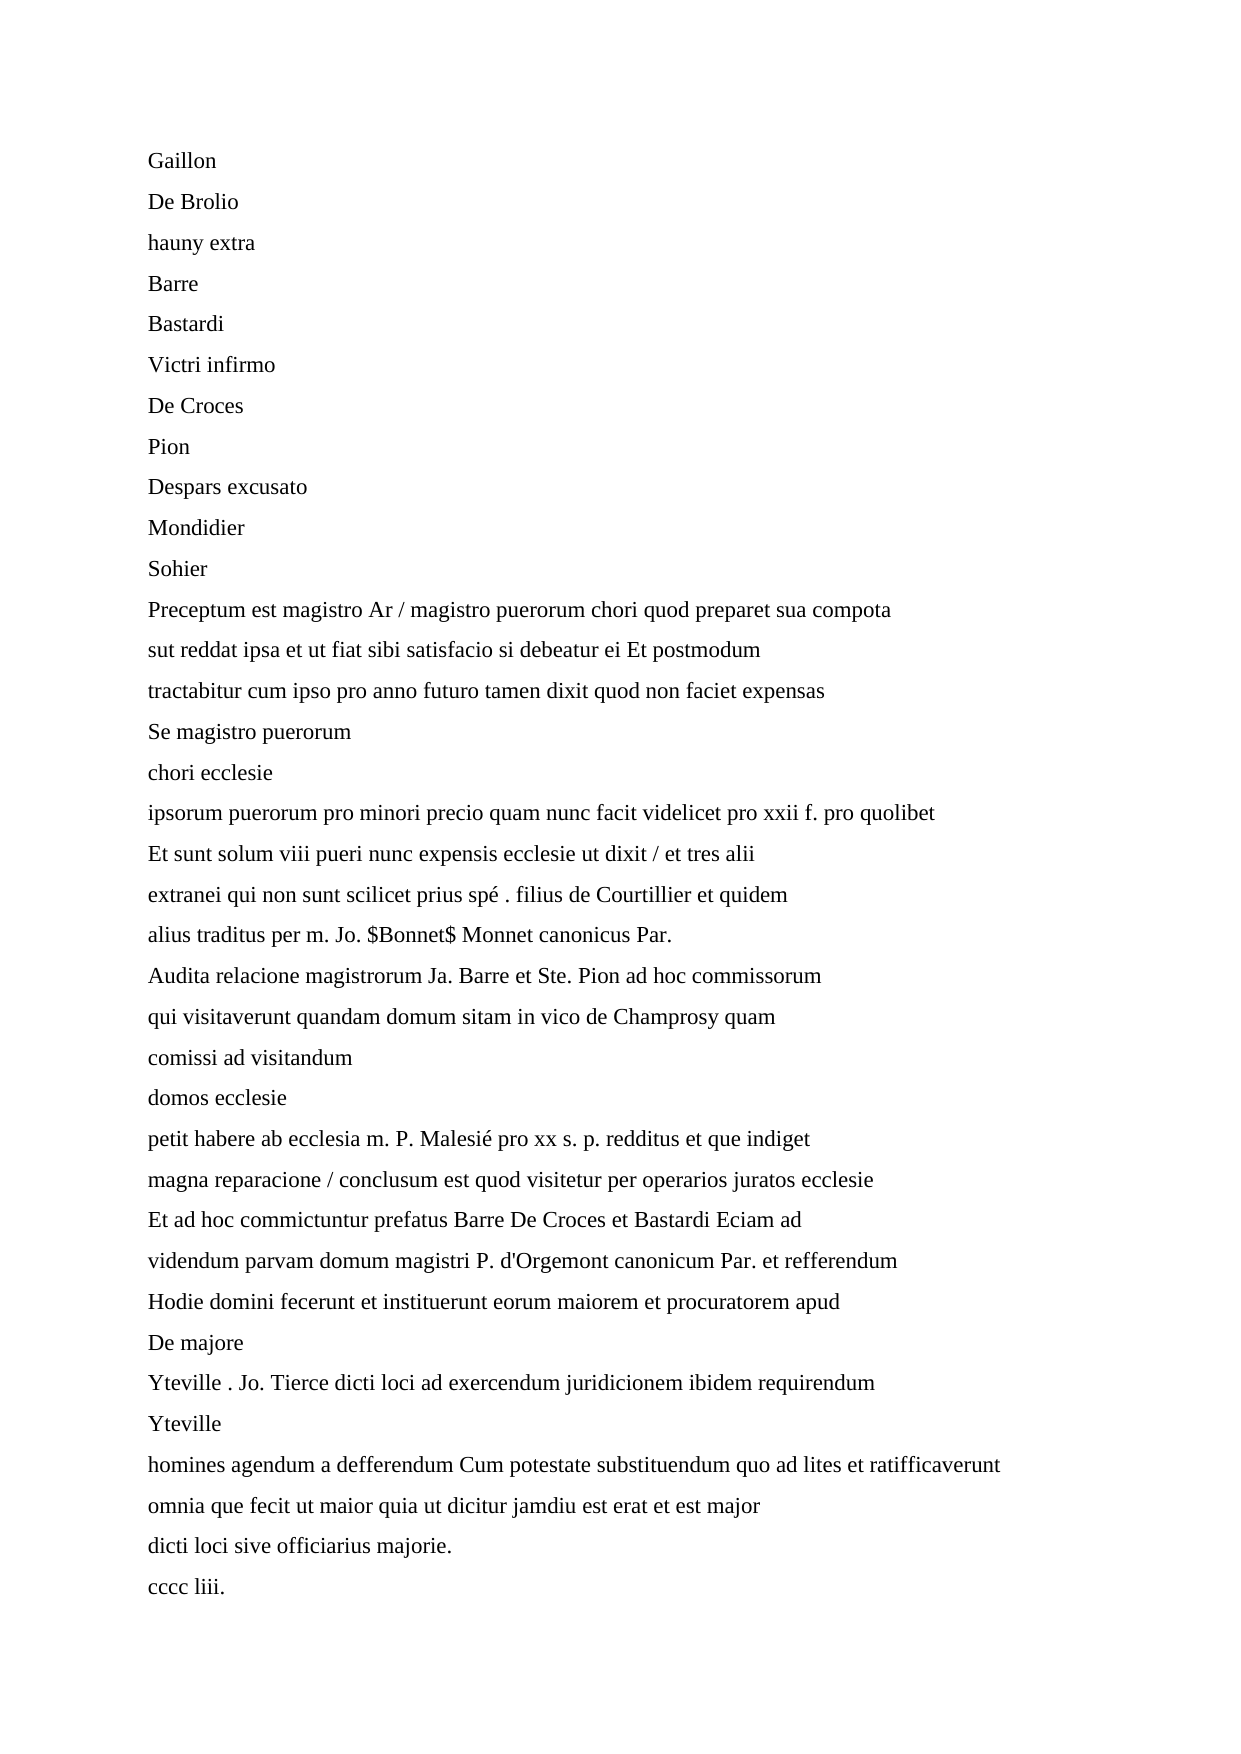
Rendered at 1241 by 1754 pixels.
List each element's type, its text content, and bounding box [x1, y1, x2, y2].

text domos ecclesie [148, 1084, 1093, 1111]
text Yteville [148, 1410, 1093, 1437]
text extranei qui non sunt scilicet prius spé . filius de Courtillier et quidem [148, 881, 1093, 907]
text omnia que fecit ut maior quia ut dicitur jamdiu est erat et est major [148, 1492, 1093, 1518]
text Bastardi [148, 311, 1093, 337]
text alius traditus per m. Jo. $Bonnet$ Monnet canonicus Par. [148, 921, 1093, 948]
text Gaillon [148, 148, 1093, 174]
text Et sunt solum viii pueri nunc expensis ecclesie ut dixit / et tres alii [148, 840, 1093, 866]
text De majore [148, 1329, 1093, 1355]
text cccc liii. [148, 1573, 1093, 1599]
text chori ecclesie [148, 758, 1093, 785]
text qui visitaverunt quandam domum sitam in vico de Champrosy quam [148, 1003, 1093, 1029]
text sut reddat ipsa et ut fiat sibi satisfacio si debeatur ei Et postmodum [148, 636, 1093, 663]
text tractabitur cum ipso pro anno futuro tamen dixit quod non faciet expensas [148, 677, 1093, 703]
text Se magistro puerorum [148, 718, 1093, 744]
text Et ad hoc commictuntur prefatus Barre De Croces et Bastardi Eciam ad [148, 1207, 1093, 1233]
text Barre [148, 270, 1093, 296]
text Sohier [148, 555, 1093, 581]
text Preceptum est magistro Ar / magistro puerorum chori quod preparet sua compota [148, 596, 1093, 622]
text Hodie domini fecerunt et instituerunt eorum maiorem et procuratorem apud [148, 1288, 1093, 1314]
text magna reparacione / conclusum est quod visitetur per operarios juratos ecclesie [148, 1166, 1093, 1192]
text De Croces [148, 392, 1093, 418]
text Mondidier [148, 514, 1093, 541]
text comissi ad visitandum [148, 1044, 1093, 1070]
text Despars excusato [148, 473, 1093, 500]
text petit habere ab ecclesia m. P. Malesié pro xx s. p. redditus et que indiget [148, 1125, 1093, 1151]
text hauny extra [148, 229, 1093, 255]
text Yteville . Jo. Tierce dicti loci ad exercendum juridicionem ibidem requirendum [148, 1369, 1093, 1396]
text ipsorum puerorum pro minori precio quam nunc facit videlicet pro xxii f. pro quolibet [148, 799, 1093, 826]
text Victri infirmo [148, 351, 1093, 378]
text videndum parvam domum magistri P. d'Orgemont canonicum Par. et refferendum [148, 1247, 1093, 1274]
text Pion [148, 433, 1093, 459]
text Audita relacione magistrorum Ja. Barre et Ste. Pion ad hoc commissorum [148, 962, 1093, 988]
text homines agendum a defferendum Cum potestate substituendum quo ad lites et ratifficaverunt [148, 1451, 1093, 1477]
text dicti loci sive officiarius majorie. [148, 1532, 1093, 1559]
text De Brolio [148, 188, 1093, 215]
